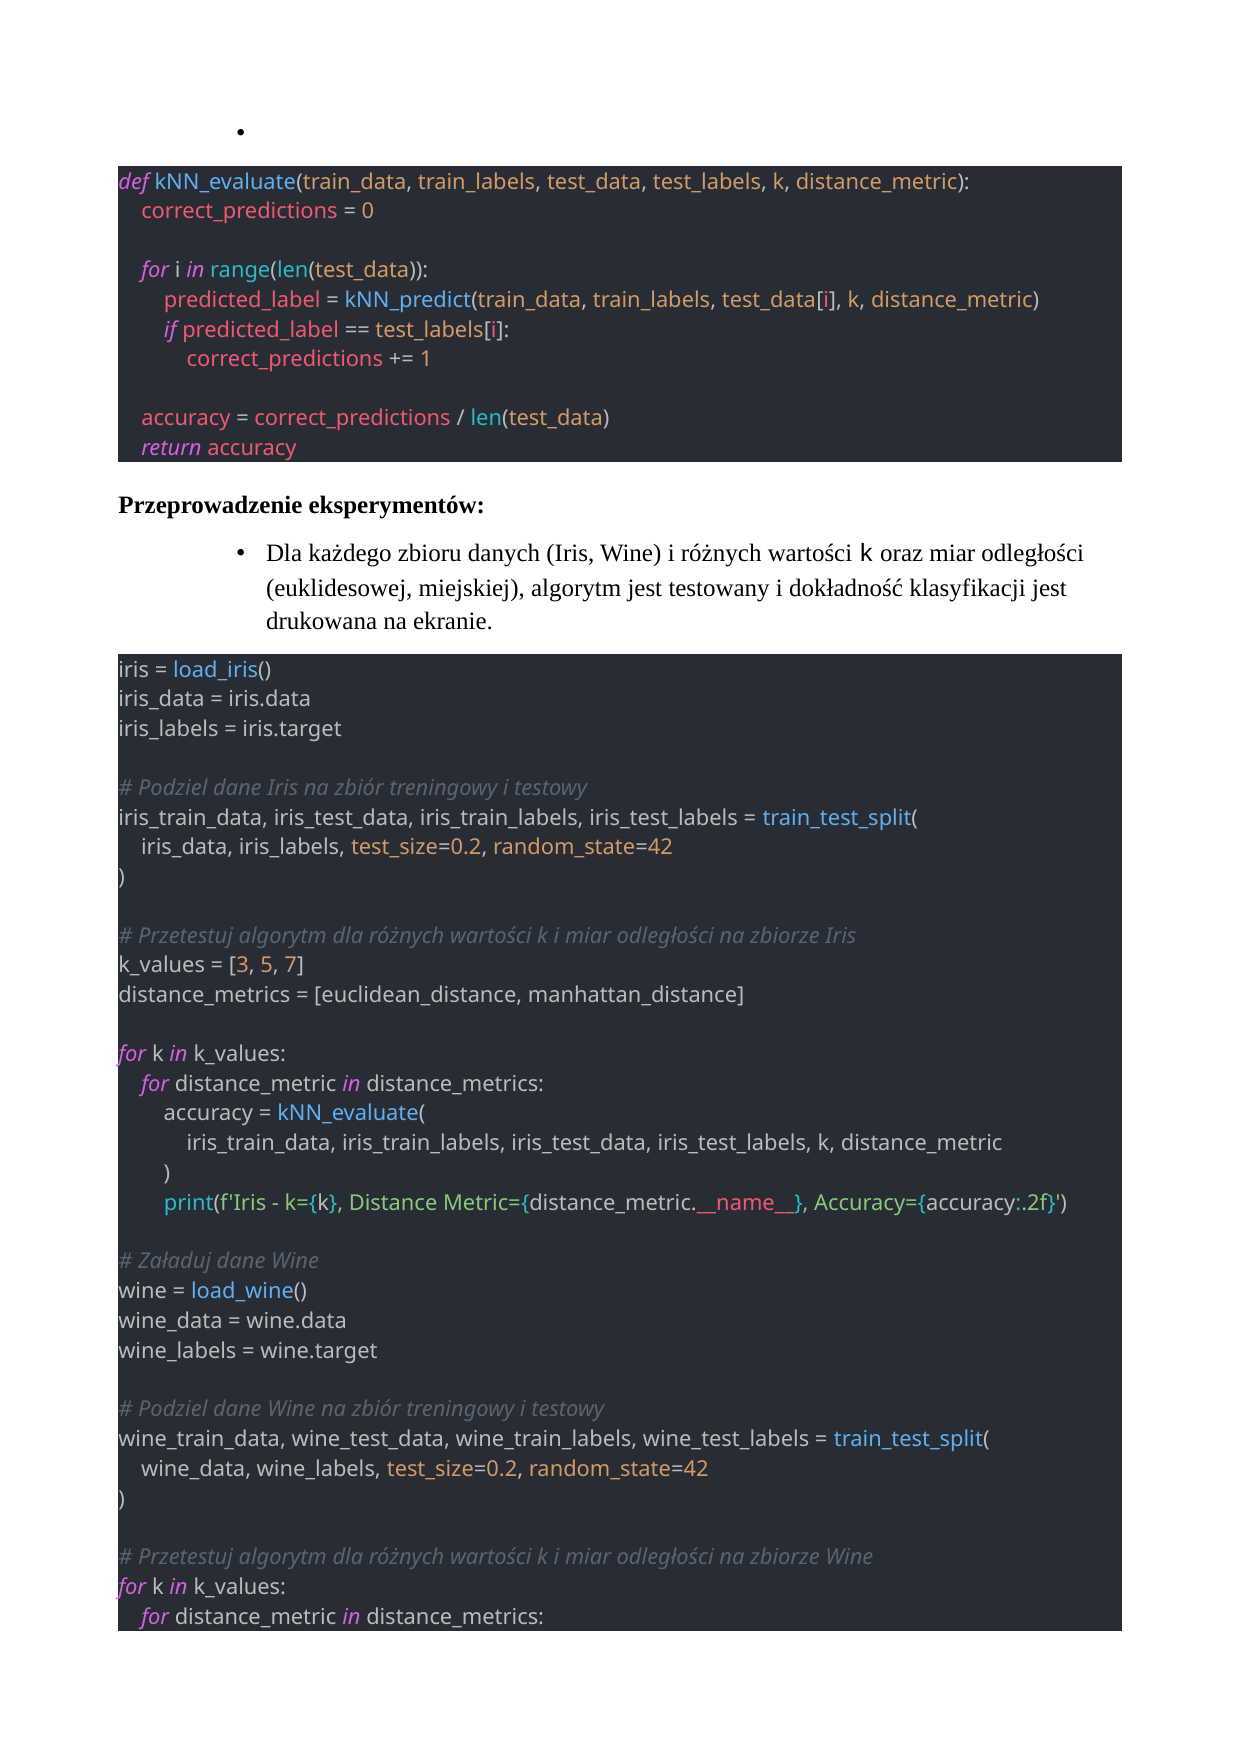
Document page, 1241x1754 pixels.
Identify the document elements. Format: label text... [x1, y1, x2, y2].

list Dla każdego zbioru danych (Iris, Wine) i różnych wartości k oraz miar odległości (euklidesowej, miejskiej), algorytm jest testowany i dokładność klasyfikacji jest drukowana na ekranie. [236, 538, 1122, 635]
text Przeprowadzenie eksperymentów: [118, 490, 1122, 519]
text def kNN_evaluate(train_data, train_labels, test_data, test_labels, k, distance_metric): correct_predictions = 0 for i in range(len(test_data)): predicted_label = kNN_predict(train_data, train_labels, test_data[i], k, distance_metric) if predicted_label == test_labels[i]: correct_predictions += 1 accuracy = correct_predictions / len(test_data) return accuracy [118, 166, 1122, 462]
text iris = load_iris() iris_data = iris.data iris_labels = iris.target # Podziel dane Iris na zbiór treningowy i testowy iris_train_data, iris_test_data, iris_train_labels, iris_test_labels = train_test_split( iris_data, iris_labels, test_size=0.2, random_state=42 ) # Przetestuj algorytm dla różnych wartości k i miar odległości na zbiorze Iris k_values = [3, 5, 7] distance_metrics = [euclidean_distance, manhattan_distance] for k in k_values: for distance_metric in distance_metrics: accuracy = kNN_evaluate( iris_train_data, iris_train_labels, iris_test_data, iris_test_labels, k, distance_metric ) print(f'Iris - k={k}, Distance Metric={distance_metric.__name__}, Accuracy={accuracy:.2f}') # Załaduj dane Wine wine = load_wine() wine_data = wine.data wine_labels = wine.target # Podziel dane Wine na zbiór treningowy i testowy wine_train_data, wine_test_data, wine_train_labels, wine_test_labels = train_test_split( wine_data, wine_labels, test_size=0.2, random_state=42 ) # Przetestuj algorytm dla różnych wartości k i miar odległości na zbiorze Wine for k in k_values: for distance_metric in distance_metrics: [118, 654, 1122, 1631]
